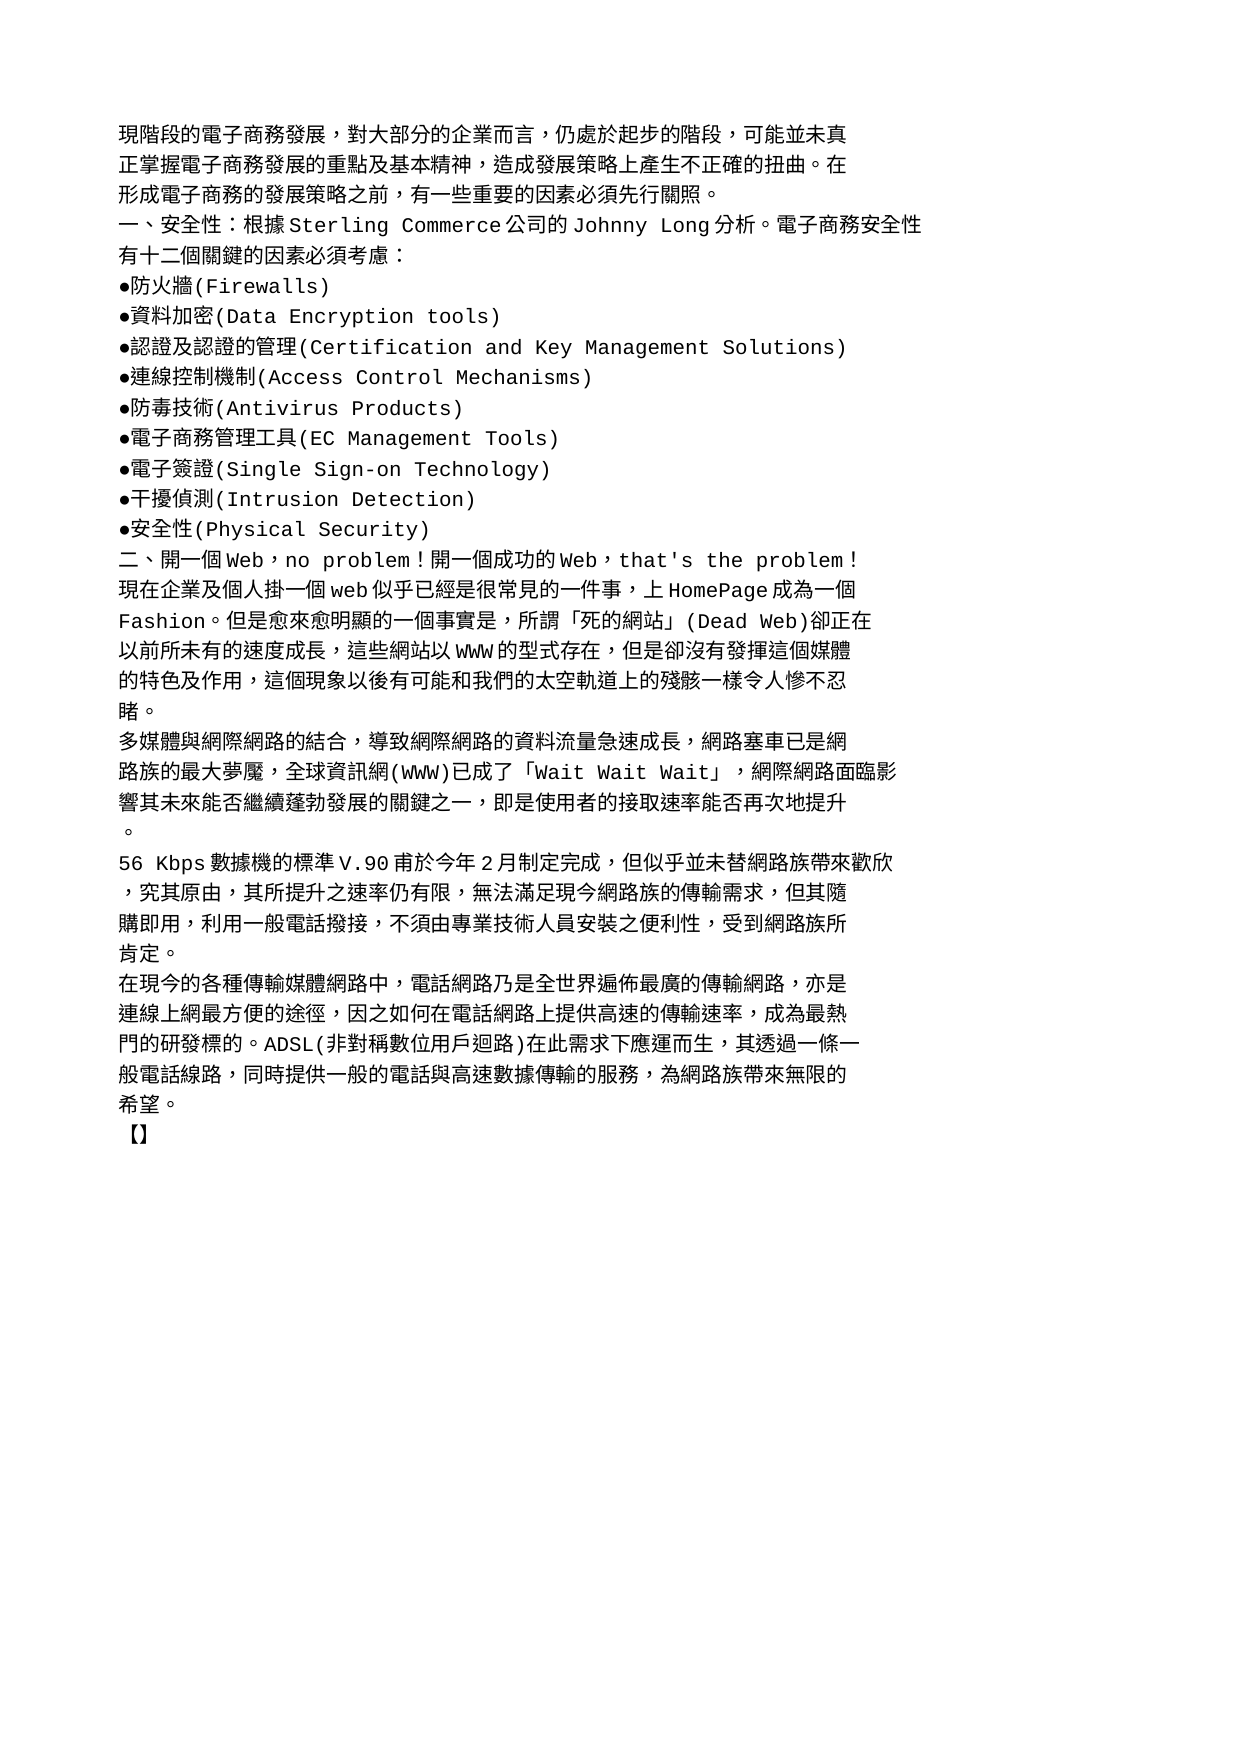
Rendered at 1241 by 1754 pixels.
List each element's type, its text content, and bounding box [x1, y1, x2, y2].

text 的特色及作用，這個現象以後有可能和我們的太空軌道上的殘骸一樣令人慘不忍 [118, 665, 1122, 695]
text 般電話線路，同時提供一般的電話與高速數據傳輸的服務，為網路族帶來無限的 [118, 1058, 1122, 1088]
text 形成電子商務的發展策略之前，有一些重要的因素必須先行關照。 [118, 178, 1122, 209]
text ●防毒技術(Antivirus Products) [118, 391, 1122, 421]
text 購即用，利用一般電話撥接，不須由專業技術人員安裝之便利性，受到網路族所 [118, 907, 1122, 937]
text ●電子簽證(Single Sign-on Technology) [118, 452, 1122, 482]
text 響其未來能否繼續蓬勃發展的關鍵之一，即是使用者的接取速率能否再次地提升 [118, 786, 1122, 816]
text 希望。 [118, 1088, 1122, 1118]
text 以前所未有的速度成長，這些網站以WWW的型式存在，但是卻沒有發揮這個媒體 [118, 634, 1122, 665]
text ●防火牆(Firewalls) [118, 269, 1122, 300]
text 肯定。 [118, 937, 1122, 967]
text 連線上網最方便的途徑，因之如何在電話網路上提供高速的傳輸速率，成為最熱 [118, 997, 1122, 1028]
text 現在企業及個人掛一個web似乎已經是很常見的一件事，上HomePage成為一個 [118, 573, 1122, 604]
text ●干擾偵測(Intrusion Detection) [118, 482, 1122, 513]
text ●連線控制機制(Access Control Mechanisms) [118, 361, 1122, 391]
text 。 [118, 816, 1122, 846]
text 有十二個關鍵的因素必須考慮： [118, 239, 1122, 269]
text 正掌握電子商務發展的重點及基本精神，造成發展策略上產生不正確的扭曲。在 [118, 148, 1122, 178]
text ●資料加密(Data Encryption tools) [118, 300, 1122, 330]
text 56 Kbps數據機的標準V.90甫於今年2月制定完成，但似乎並未替網路族帶來歡欣 [118, 846, 1122, 877]
text 門的研發標的。ADSL(非對稱數位用戶迴路)在此需求下應運而生，其透過一條一 [118, 1028, 1122, 1058]
text 多媒體與網際網路的結合，導致網際網路的資料流量急速成長，網路塞車已是網 [118, 725, 1122, 755]
text 現階段的電子商務發展，對大部分的企業而言，仍處於起步的階段，可能並未真 [118, 118, 1122, 148]
text Fashion。但是愈來愈明顯的一個事實是，所謂「死的網站」(Dead Web)卻正在 [118, 604, 1122, 634]
text 一、安全性：根據Sterling Commerce公司的Johnny Long分析。電子商務安全性 [118, 209, 1122, 239]
text 在現今的各種傳輸媒體網路中，電話網路乃是全世界遍佈最廣的傳輸網路，亦是 [118, 967, 1122, 997]
text 路族的最大夢魘，全球資訊網(WWW)已成了「Wait Wait Wait」，網際網路面臨影 [118, 755, 1122, 786]
text ●安全性(Physical Security) [118, 513, 1122, 543]
text 睹。 [118, 695, 1122, 725]
text ，究其原由，其所提升之速率仍有限，無法滿足現今網路族的傳輸需求，但其隨 [118, 877, 1122, 907]
text ●認證及認證的管理(Certification and Key Management Solutions) [118, 330, 1122, 361]
text 二、開一個Web，no problem！開一個成功的Web，that's the problem！ [118, 543, 1122, 573]
text 【】 [118, 1118, 1122, 1149]
text ●電子商務管理工具(EC Management Tools) [118, 421, 1122, 452]
